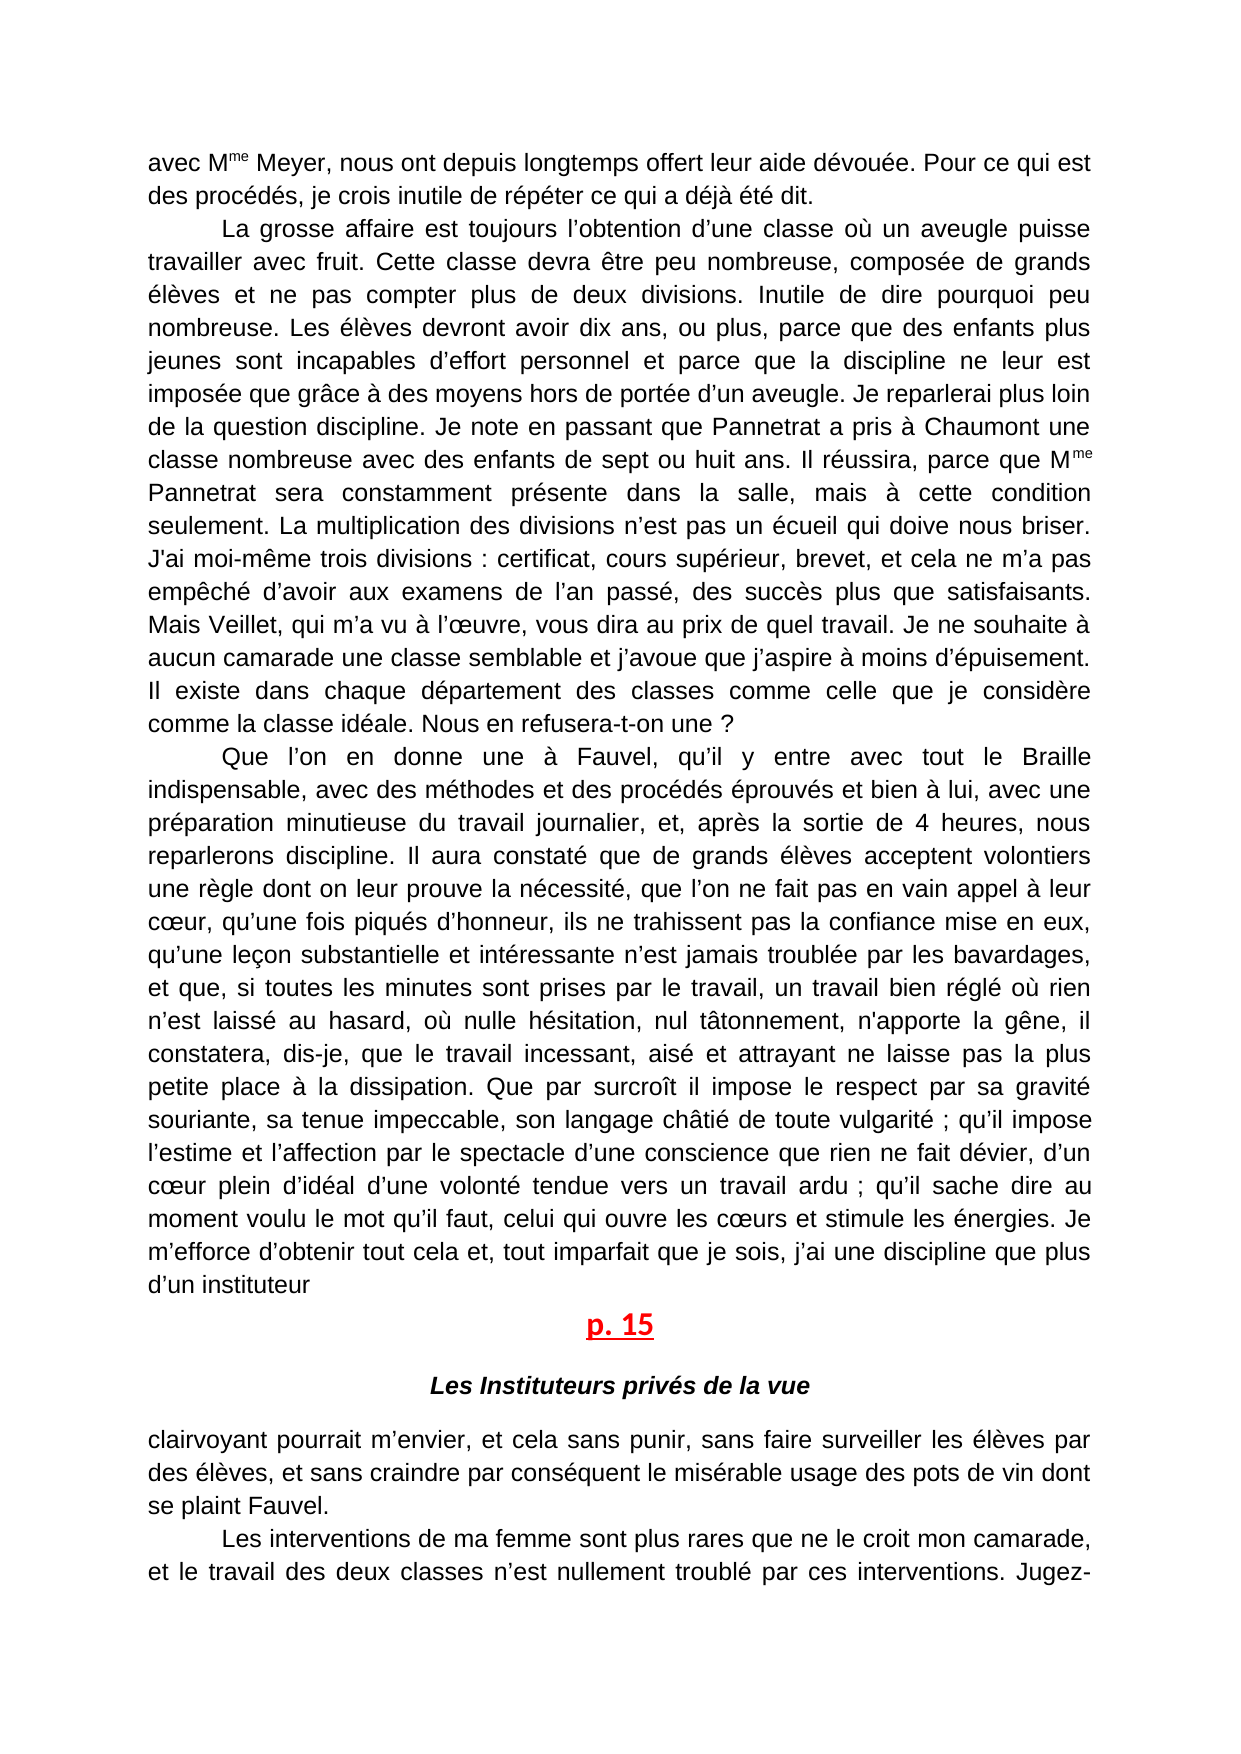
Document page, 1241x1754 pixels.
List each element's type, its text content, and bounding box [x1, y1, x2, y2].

text clairvoyant pourrait m’envier, et cela sans punir, sans faire surveiller les élèves par des élèves, et sans craindre par conséquent le misérable usage des pots de vin dont se plaint Fauvel. [148, 1425, 1093, 1519]
text Les interventions de ma femme sont plus rares que ne le croit mon camarade, et le travail des deux classes n’est nullement troublé par ces interventions. Jugez- [148, 1524, 1093, 1586]
text La grosse affaire est toujours l’obtention d’une classe où un aveugle puisse travailler avec fruit. Cette classe devra être peu nombreuse, composée de grands élèves et ne pas compter plus de deux divisions. Inutile de dire pourquoi peu nombreuse. Les élèves devront avoir dix ans, ou plus, parce que des enfants plus jeunes sont incapables d’effort personnel et parce que la discipline ne leur est imposée que grâce à des moyens hors de portée d’un aveugle. Je reparlerai plus loin de la question discipline. Je note en passant que Pannetrat a pris à Chaumont une classe nombreuse avec des enfants de sept ou huit ans. Il réussira, parce que Mme Pannetrat sera constamment présente dans la salle, mais à cette condition seulement. La multiplication des divisions n’est pas un écueil qui doive nous briser. J'ai moi-même trois divisions : certificat, cours supérieur, brevet, et cela ne m’a pas empêché d’avoir aux examens de l’an passé, des succès plus que satisfaisants. Mais Veillet, qui m’a vu à l’œuvre, vous dira au prix de quel travail. Je ne souhaite à aucun camarade une classe semblable et j’avoue que j’aspire à moins d’épuisement. Il existe dans chaque département des classes comme celle que je considère comme la classe idéale. Nous en refusera-t-on une ? [148, 214, 1093, 738]
text p. 15 [148, 1303, 1093, 1344]
text avec Mme Meyer, nous ont depuis longtemps offert leur aide dévouée. Pour ce qui est des procédés, je crois inutile de répéter ce qui a déjà été dit. [148, 148, 1093, 209]
text Les Instituteurs privés de la vue [148, 1371, 1093, 1400]
text Que l’on en donne une à Fauvel, qu’il y entre avec tout le Braille indispensable, avec des méthodes et des procédés éprouvés et bien à lui, avec une préparation minutieuse du travail journalier, et, après la sortie de 4 heures, nous reparlerons discipline. Il aura constaté que de grands élèves acceptent volontiers une règle dont on leur prouve la nécessité, que l’on ne fait pas en vain appel à leur cœur, qu’une fois piqués d’honneur, ils ne trahissent pas la confiance mise en eux, qu’une leçon substantielle et intéressante n’est jamais troublée par les bavardages, et que, si toutes les minutes sont prises par le travail, un travail bien réglé où rien n’est laissé au hasard, où nulle hésitation, nul tâtonnement, n'apporte la gêne, il constatera, dis-je, que le travail incessant, aisé et attrayant ne laisse pas la plus petite place à la dissipation. Que par surcroît il impose le respect par sa gravité souriante, sa tenue impeccable, son langage châtié de toute vulgarité ; qu’il impose l’estime et l’affection par le spectacle d’une conscience que rien ne fait dévier, d’un cœur plein d’idéal d’une volonté tendue vers un travail ardu ; qu’il sache dire au moment voulu le mot qu’il faut, celui qui ouvre les cœurs et stimule les énergies. Je m’efforce d’obtenir tout cela et, tout imparfait que je sois, j’ai une discipline que plus d’un instituteur [148, 742, 1093, 1299]
